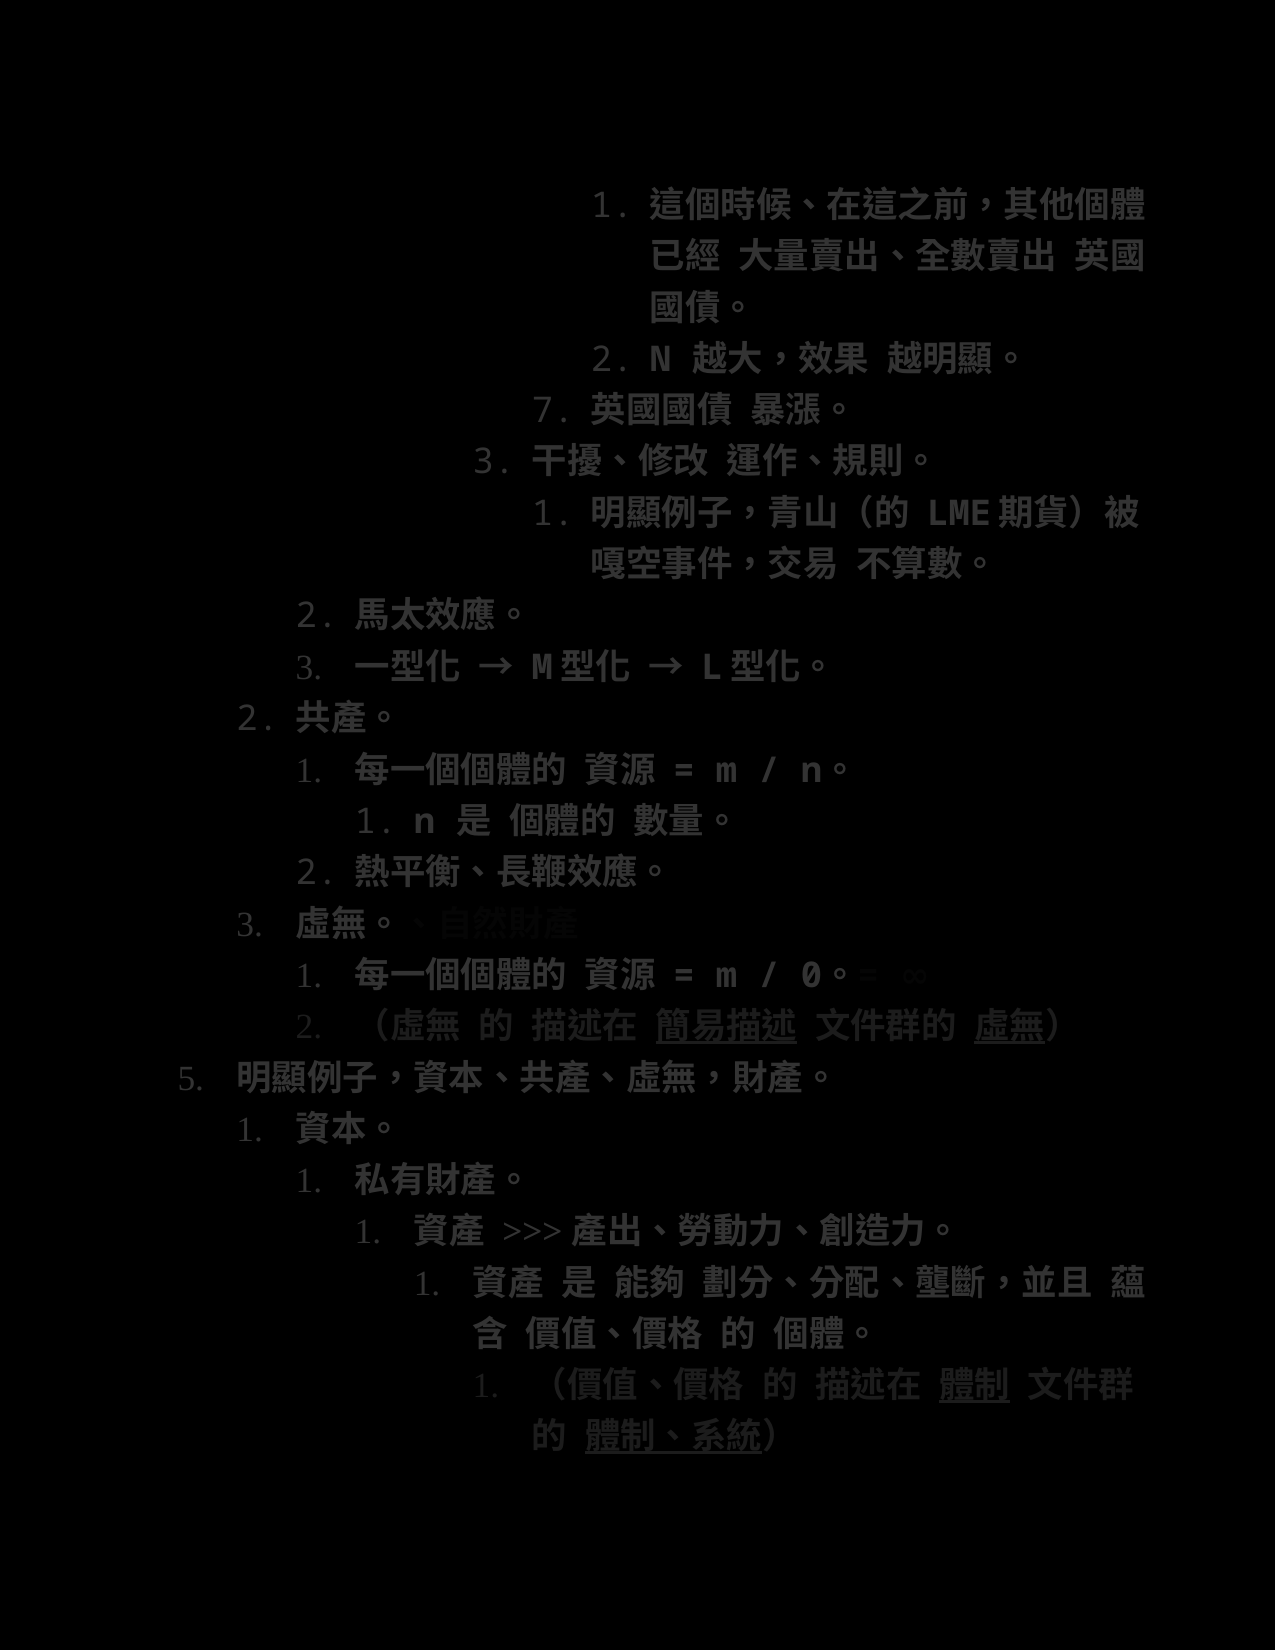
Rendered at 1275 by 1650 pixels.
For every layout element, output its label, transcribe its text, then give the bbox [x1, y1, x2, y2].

list 資本。 [236, 1100, 1157, 1151]
list 這個時候、在這之前，其他個體 已經 大量賣出、全數賣出 英國國債。 [591, 176, 1157, 330]
list 每一個個體的 資源 = m / 0。= ∞ [295, 946, 1157, 998]
list 明顯例子，資本、共產、虛無，財產。 [177, 1049, 1157, 1100]
list 私有財產。 [295, 1151, 1157, 1203]
list 每一個個體的 資源 = m / n。 [295, 741, 1157, 792]
list （價值、價格 的 描述在 體制 文件群的 體制、系統） [472, 1356, 1157, 1459]
list 一型化 → M型化 → L型化。 [295, 638, 1157, 689]
list N 越大，效果 越明顯。 [591, 330, 1157, 382]
list 共產。 [236, 689, 1157, 741]
list 明顯例子，青山（的 LME期貨）被嘎空事件，交易 不算數。 [532, 484, 1157, 587]
list 干擾、修改 運作、規則。 [472, 433, 1157, 484]
list 資產 是 能夠 劃分、分配、壟斷，並且 蘊含 價值、價格 的 個體。 [413, 1254, 1157, 1356]
list 馬太效應。 [295, 587, 1157, 638]
list 虛無。、自然財產 [236, 895, 1157, 946]
list n 是 個體的 數量。 [354, 792, 1157, 844]
list 英國國債 暴漲。 [532, 382, 1157, 433]
list 資產 >>> 產出、勞動力、創造力。 [354, 1203, 1157, 1254]
list （虛無 的 描述在 簡易描述 文件群的 虛無） [295, 998, 1157, 1049]
list 熱平衡、長鞭效應。 [295, 844, 1157, 895]
